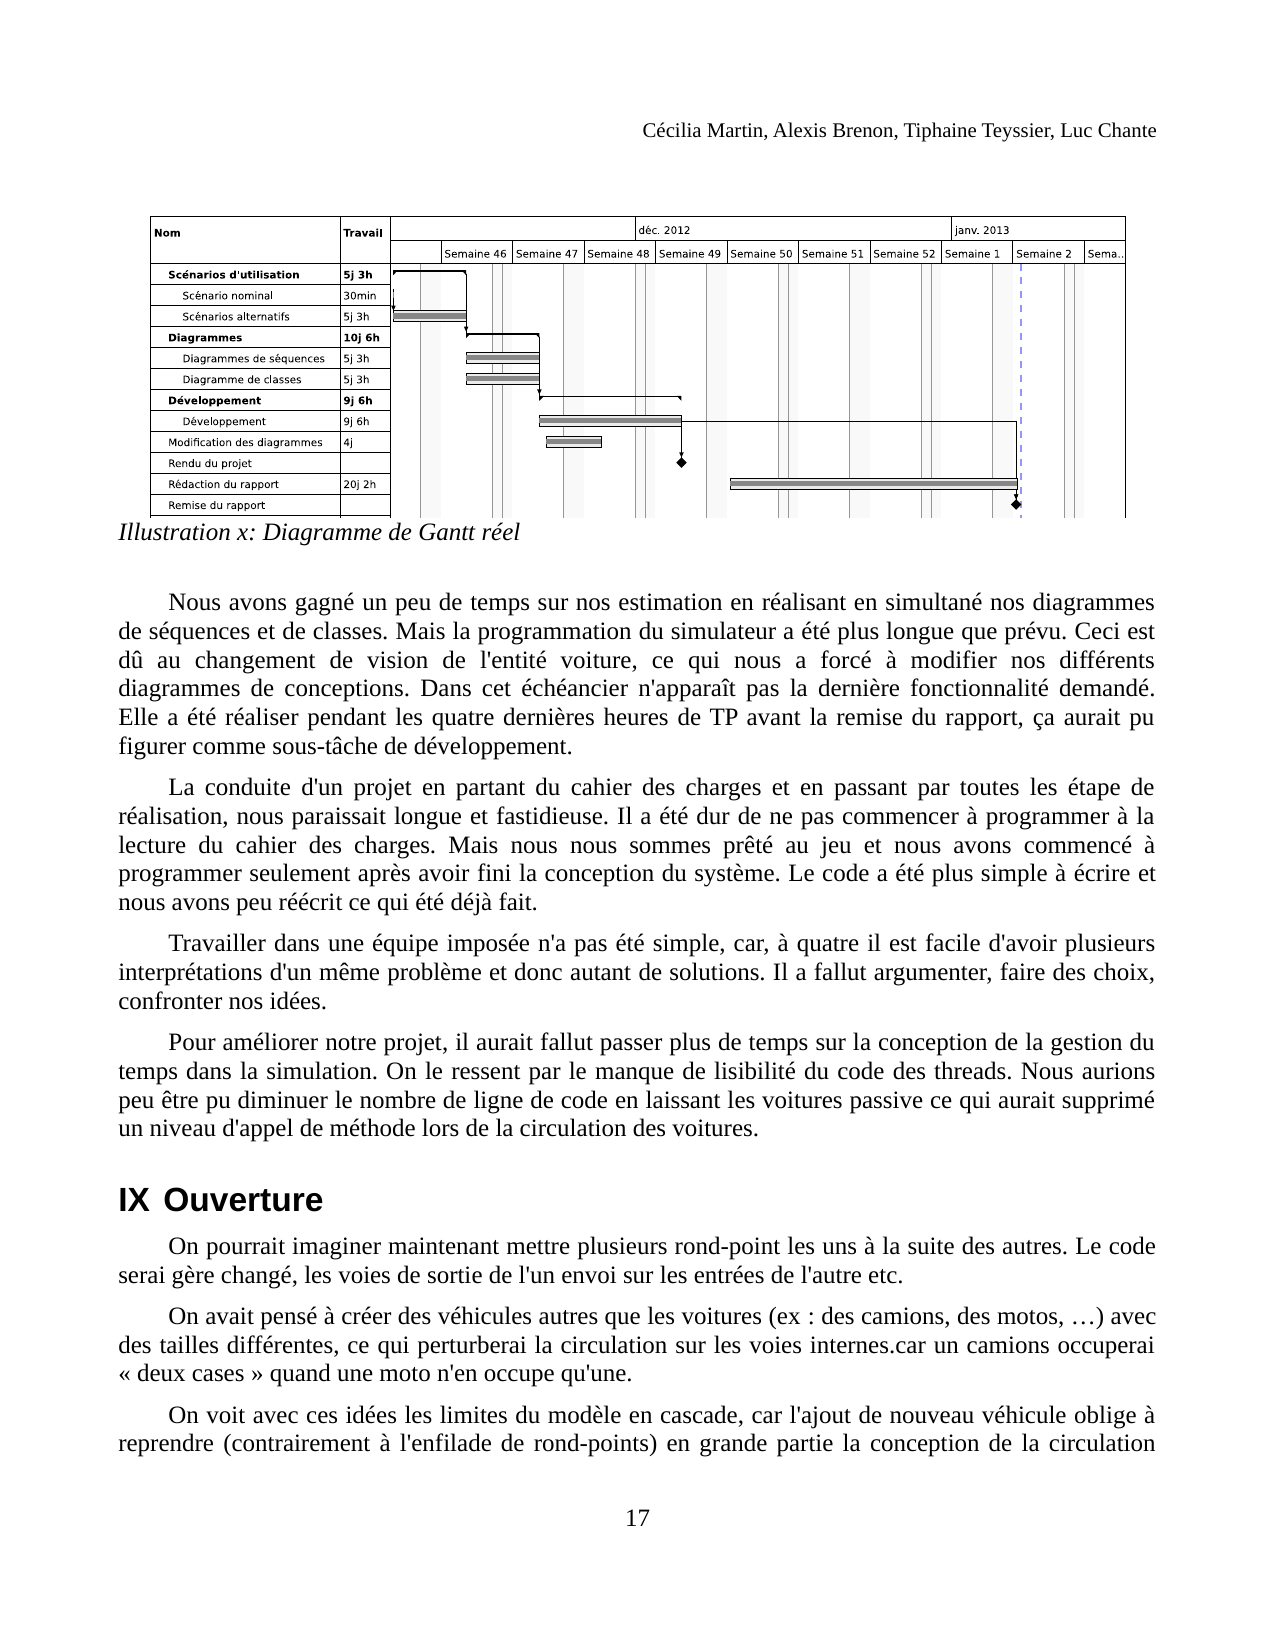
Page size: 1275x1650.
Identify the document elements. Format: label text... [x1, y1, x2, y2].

text Illustration x: Diagramme de Gantt réel [118, 184, 1157, 546]
text On voit avec ces idées les limites du modèle en cascade, car l'ajout de nouveau véhicule oblige à reprendre (contrairement à l'enfilade de rond-points) en grande partie la conception de la circulation [118, 1400, 1157, 1457]
text On pourrait imaginer maintenant mettre plusieurs rond-point les uns à la suite des autres. Le code serai gère changé, les voies de sortie de l'un envoi sur les entrées de l'autre etc. [118, 1231, 1157, 1288]
text Travailler dans une équipe imposée n'a pas été simple, car, à quatre il est facile d'avoir plusieurs interprétations d'un même problème et donc autant de solutions. Il a fallut argumenter, faire des choix, confronter nos idées. [118, 928, 1157, 1015]
text Pour améliorer notre projet, il aurait fallut passer plus de temps sur la conception de la gestion du temps dans la simulation. On le ressent par le manque de lisibilité du code des threads. Nous aurions peu être pu diminuer le nombre de ligne de code en laissant les voitures passive ce qui aurait supprimé un niveau d'appel de méthode lors de la circulation des voitures. [118, 1027, 1157, 1142]
text On avait pensé à créer des véhicules autres que les voitures (ex : des camions, des motos, …) avec des tailles différentes, ce qui perturberai la circulation sur les voies internes.car un camions occuperai « deux cases » quand une moto n'en occupe qu'une. [118, 1301, 1157, 1387]
text La conduite d'un projet en partant du cahier des charges et en passant par toutes les étape de réalisation, nous paraissait longue et fastidieuse. Il a été dur de ne pas commencer à programmer à la lecture du cahier des charges. Mais nous nous sommes prêté au jeu et nous avons commencé à programmer seulement après avoir fini la conception du système. Le code a été plus simple à écrire et nous avons peu réécrit ce qui été déjà fait. [118, 772, 1157, 916]
subtitle Ouverture [118, 1180, 1157, 1218]
text Nous avons gagné un peu de temps sur nos estimation en réalisant en simultané nos diagrammes de séquences et de classes. Mais la programmation du simulateur a été plus longue que prévu. Ceci est dû au changement de vision de l'entité voiture, ce qui nous a forcé à modifier nos différents diagrammes de conceptions. Dans cet échéancier n'apparaît pas la dernière fonctionnalité demandé. Elle a été réaliser pendant les quatre dernières heures de TP avant la remise du rapport, ça aurait pu figurer comme sous-tâche de développement. [118, 587, 1157, 760]
